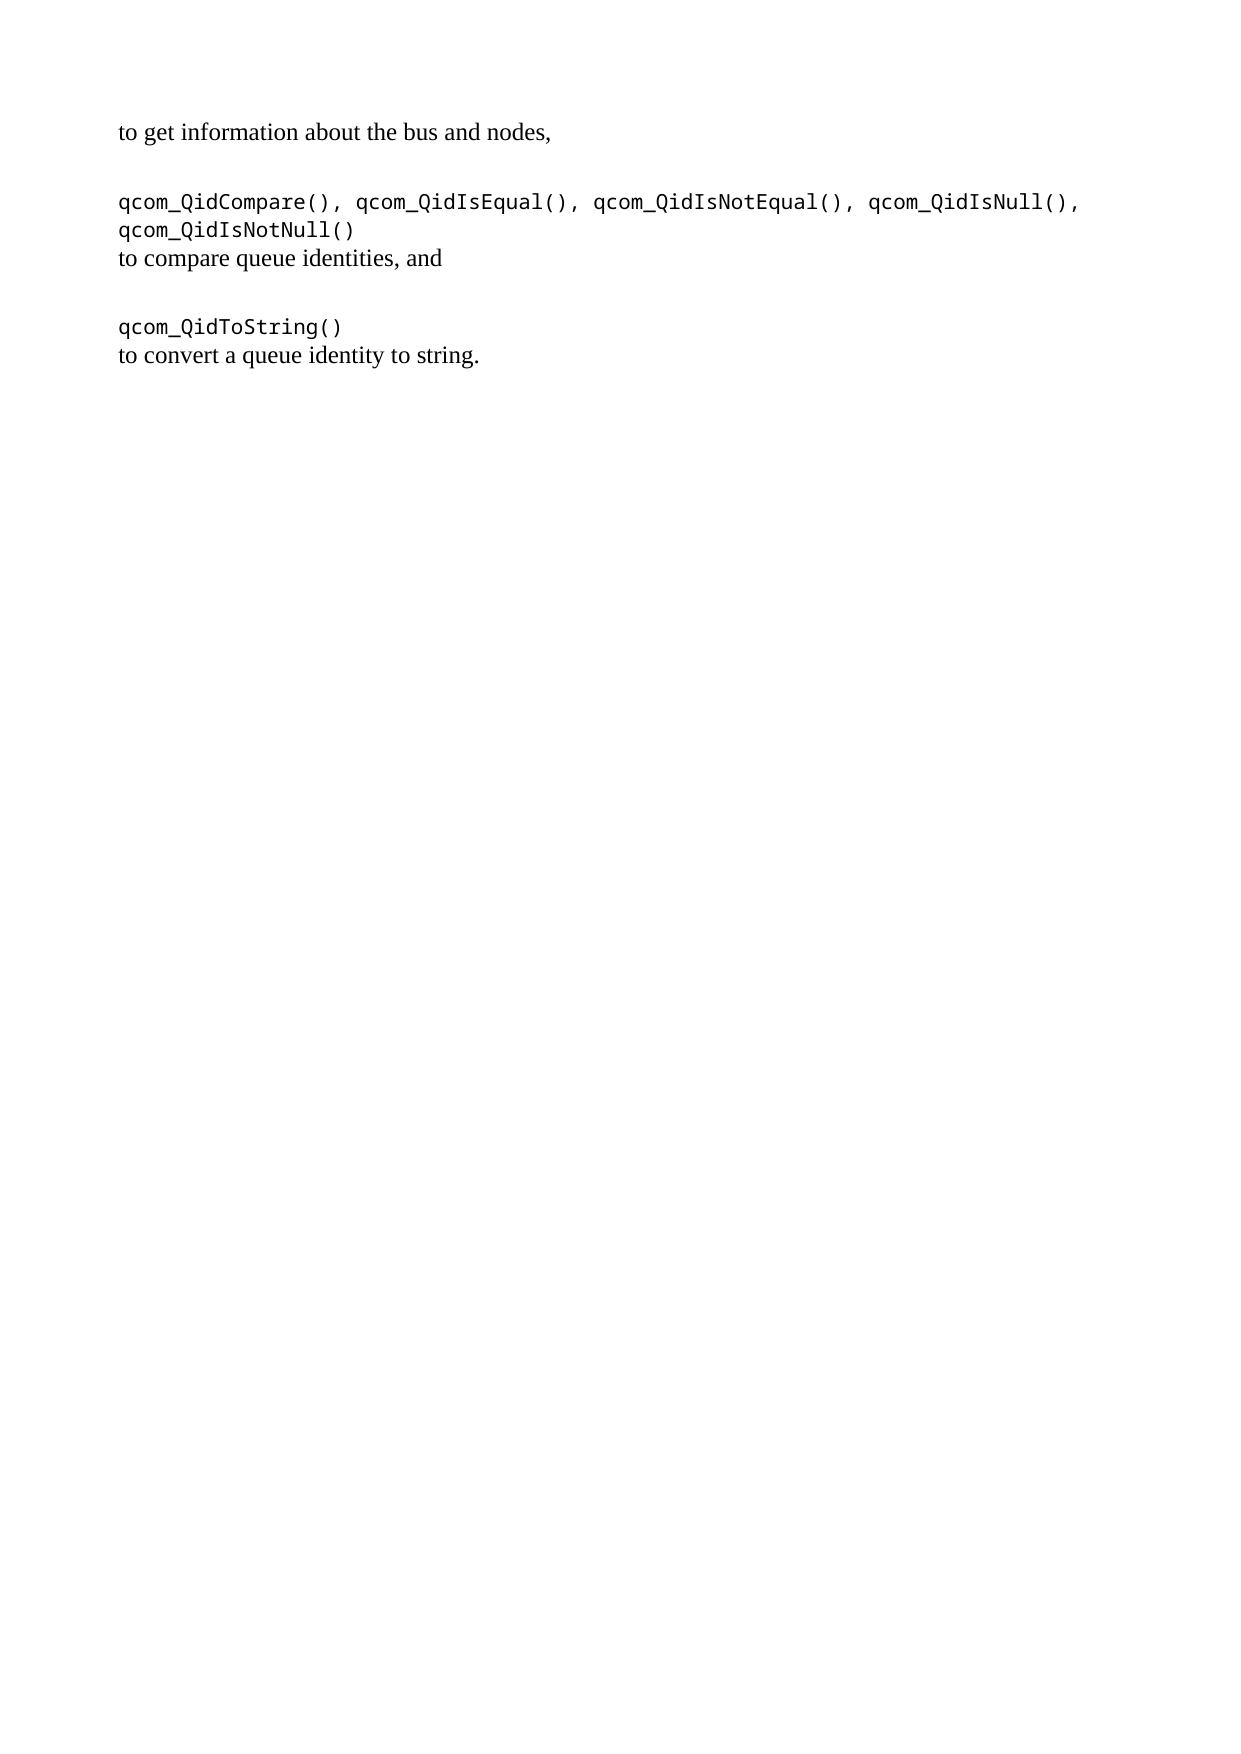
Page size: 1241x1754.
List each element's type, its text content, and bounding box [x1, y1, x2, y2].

text to get information about the bus and nodes, [118, 118, 1122, 146]
text to convert a queue identity to string. [118, 341, 1122, 368]
text qcom_QidCompare(), qcom_QidIsEqual(), qcom_QidIsNotEqual(), qcom_QidIsNull(), qcom_QidIsNotNull() [118, 187, 1122, 244]
text to compare queue identities, and [118, 244, 1122, 271]
text qcom_QidToString() [118, 312, 1122, 341]
